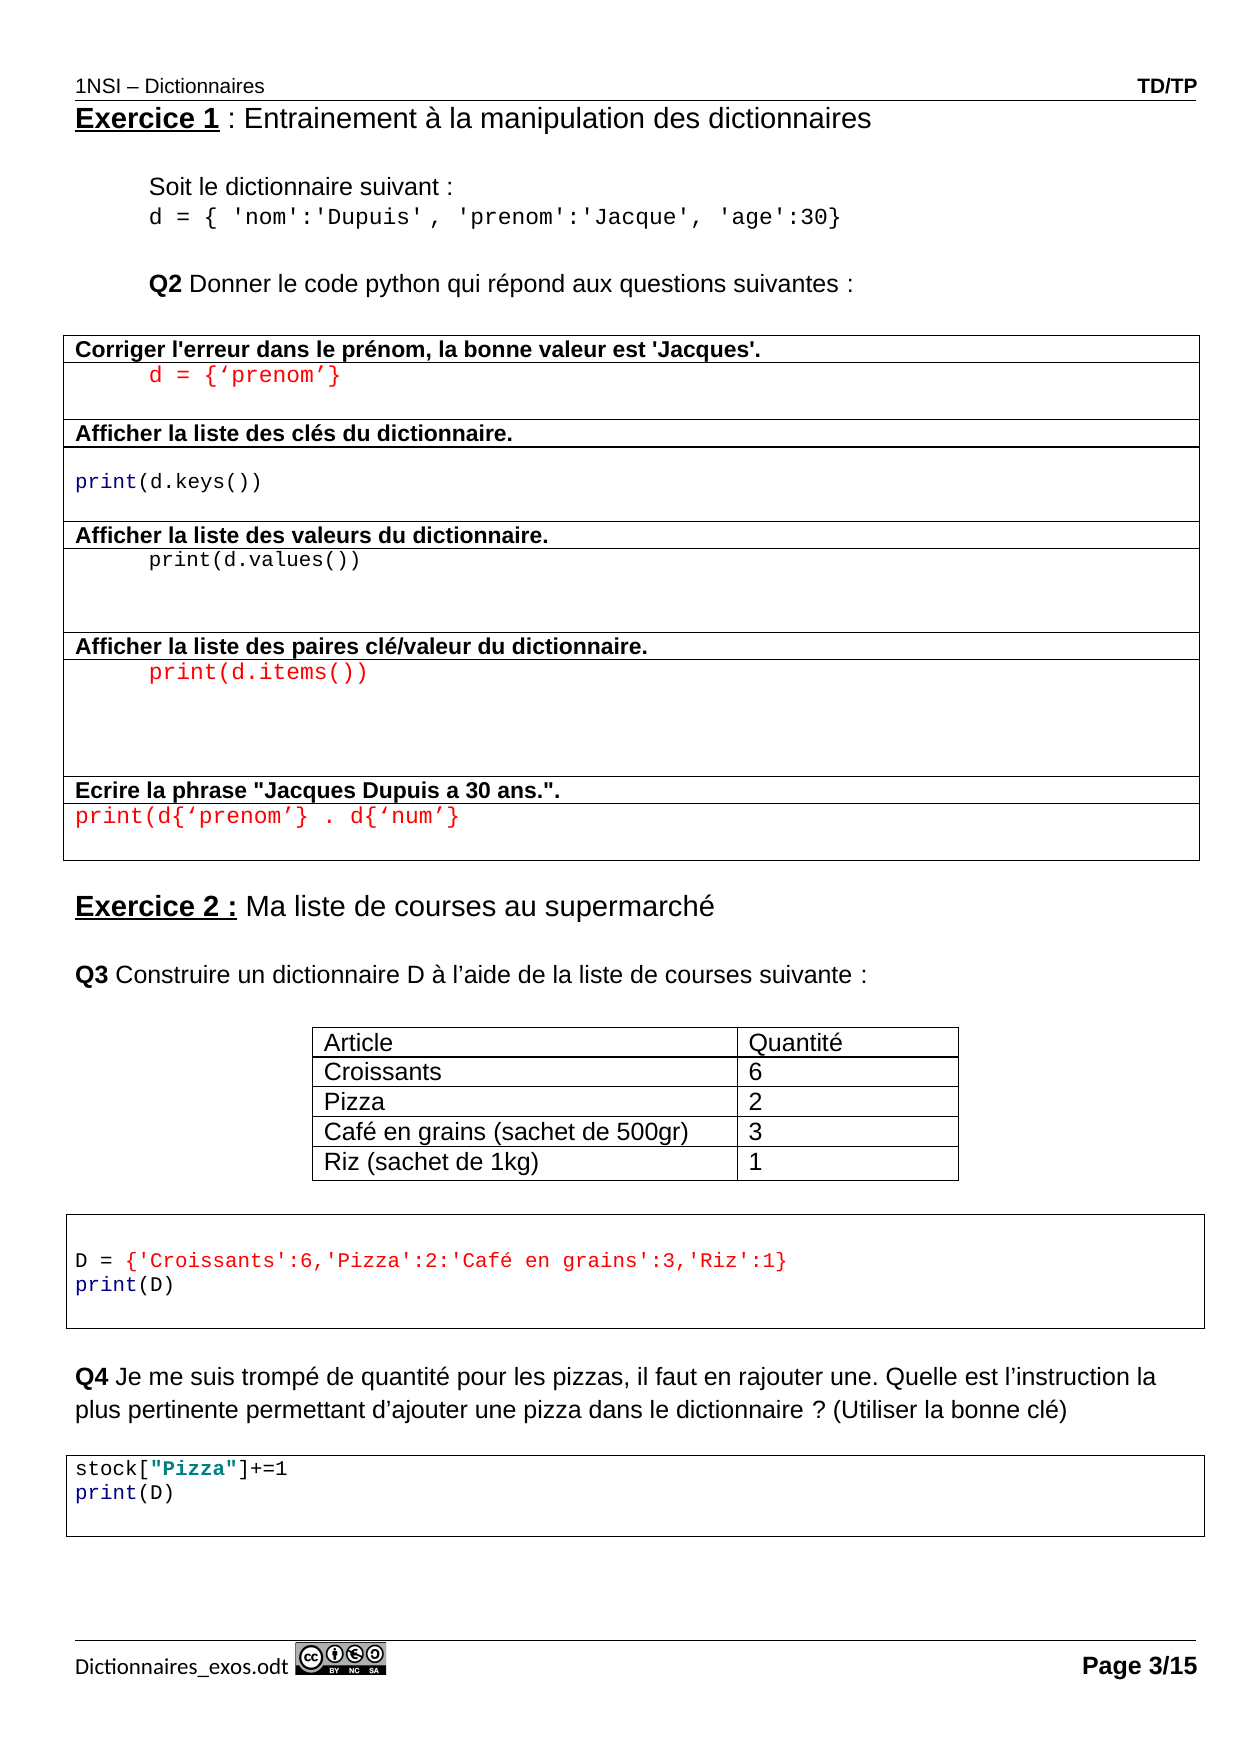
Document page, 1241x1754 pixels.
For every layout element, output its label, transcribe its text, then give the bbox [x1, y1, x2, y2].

text print(D) [75, 1482, 1196, 1505]
table_cell Café en grains (sachet de 500gr) [313, 1117, 737, 1146]
table_cell Afficher la liste des valeurs du dictionnaire. [64, 522, 1199, 548]
table_cell Afficher la liste des paires clé/valeur du dictionnaire. [64, 633, 1199, 659]
table_cell 1 [738, 1147, 958, 1180]
table_cell d = {‘prenom’} [64, 363, 1199, 419]
table_cell Afficher la liste des clés du dictionnaire. [64, 420, 1199, 446]
text Q2 Donner le code python qui répond aux questions suivantes : [75, 269, 1196, 297]
picture [295, 1642, 387, 1675]
text Q3 Construire un dictionnaire D à l’aide de la liste de courses suivante : [75, 961, 1196, 989]
table_cell 2 [738, 1087, 958, 1116]
text Exercice 1 : Entrainement à la manipulation des dictionnaires [75, 101, 1196, 134]
text Exercice 2 : Ma liste de courses au supermarché [75, 889, 1196, 922]
table_cell Pizza [313, 1087, 737, 1116]
table_cell print(d.items()) [64, 660, 1199, 776]
table_cell print(d.values()) [64, 549, 1199, 632]
text d = { 'nom':'Dupuis' , 'prenom':'Jacque', 'age':30} [75, 205, 1196, 231]
text stock["Pizza"]+=1 [67, 1456, 1204, 1482]
table_cell print(d{‘prenom’} . d{‘num’} [64, 804, 1199, 860]
table_cell Riz (sachet de 1kg) [313, 1147, 737, 1180]
table_cell 3 [738, 1117, 958, 1146]
table_header Article [313, 1028, 737, 1056]
table_header Quantité [738, 1028, 958, 1056]
text Soit le dictionnaire suivant : [75, 172, 1196, 201]
text Q4 Je me suis trompé de quantité pour les pizzas, il faut en rajouter une. Quelle est l’instruction la plus pertinente permettant d’ajouter une pizza dans le dictionnaire ? (Utiliser la bonne clé) [75, 1362, 1196, 1423]
text D = {'Croissants':6,'Pizza':2:'Café en grains':3,'Riz':1} [67, 1247, 1204, 1271]
table_cell Croissants [313, 1058, 737, 1086]
text print(D) [67, 1271, 1204, 1328]
table_header Corriger l'erreur dans le prénom, la bonne valeur est 'Jacques'. [64, 336, 1199, 362]
table_cell print(d.keys()) [64, 448, 1199, 521]
table_cell 6 [738, 1058, 958, 1086]
table_cell Ecrire la phrase "Jacques Dupuis a 30 ans.". [64, 777, 1199, 803]
